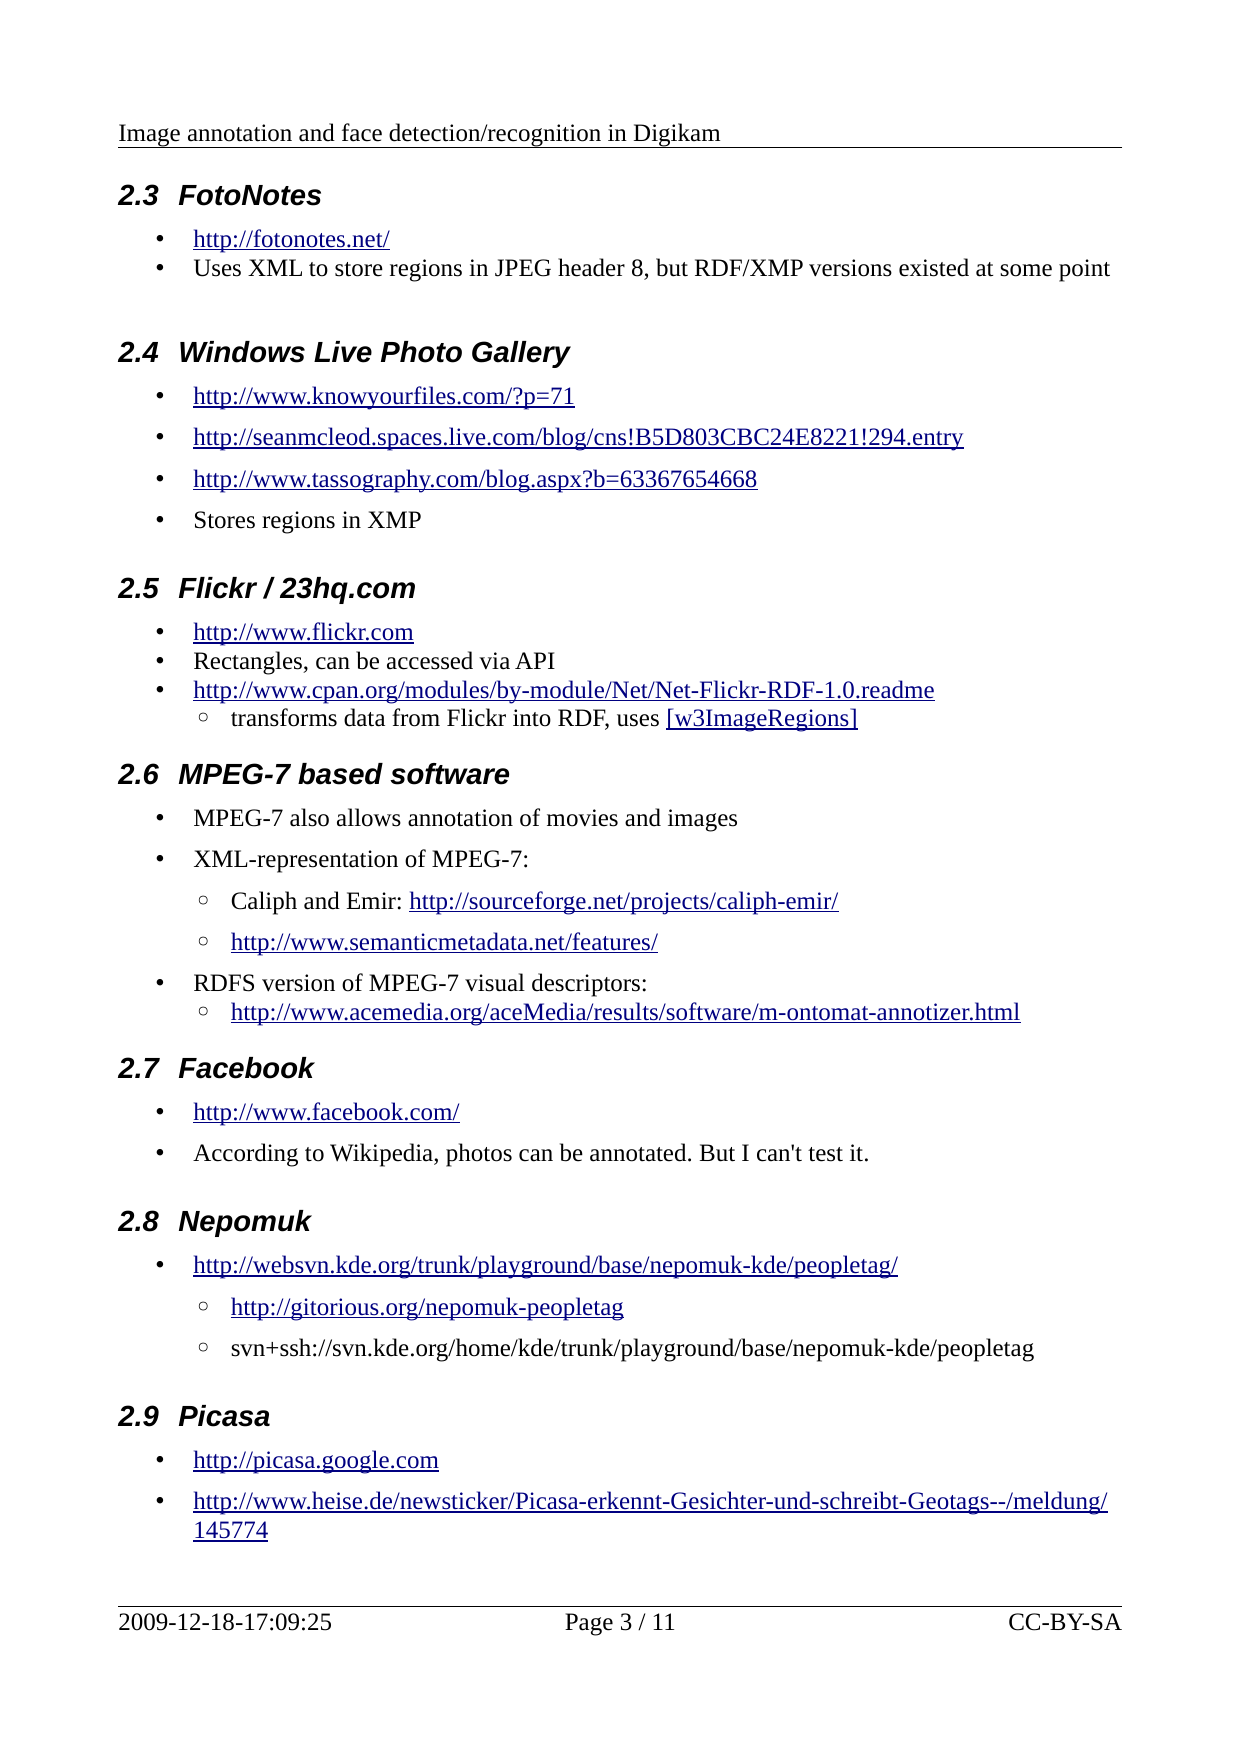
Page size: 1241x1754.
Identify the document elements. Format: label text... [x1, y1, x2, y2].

list http://seanmcleod.spaces.live.com/blog/cns!B5D803CBC24E8221!294.entry [156, 422, 1122, 451]
subtitle Windows Live Photo Gallery [118, 335, 1122, 369]
list svn+ssh://svn.kde.org/home/kde/trunk/playground/base/nepomuk-kde/peopletag [193, 1333, 1122, 1362]
list http://www.facebook.com/ [156, 1097, 1122, 1126]
list Uses XML to store regions in JPEG header 8, but RDF/XMP versions existed at some point [156, 253, 1122, 281]
list MPEG-7 also allows annotation of movies and images [156, 803, 1122, 832]
list http://www.heise.de/newsticker/Picasa-erkennt-Gesichter-und-schreibt-Geotags--/meldung/145774 [156, 1486, 1122, 1544]
subtitle Picasa [118, 1399, 1122, 1433]
list http://www.cpan.org/modules/by-module/Net/Net-Flickr-RDF-1.0.readme [156, 675, 1122, 703]
list XML-representation of MPEG-7: [156, 844, 1122, 873]
subtitle Facebook [118, 1051, 1122, 1084]
subtitle Flickr / 23hq.com [118, 571, 1122, 605]
list http://websvn.kde.org/trunk/playground/base/nepomuk-kde/peopletag/ [156, 1250, 1122, 1279]
subtitle Nepomuk [118, 1204, 1122, 1238]
list http://www.tassography.com/blog.aspx?b=63367654668 [156, 464, 1122, 492]
list RDFS version of MPEG-7 visual descriptors: [156, 968, 1122, 997]
list transforms data from Flickr into RDF, uses [w3ImageRegions] [193, 703, 1122, 732]
list http://www.flickr.com [156, 617, 1122, 646]
list http://gitorious.org/nepomuk-peopletag [193, 1292, 1122, 1320]
list http://www.semanticmetadata.net/features/ [193, 927, 1122, 956]
subtitle FotoNotes [118, 178, 1122, 211]
list Stores regions in XMP [156, 505, 1122, 534]
list According to Wikipedia, photos can be annotated. But I can't test it. [156, 1138, 1122, 1167]
subtitle MPEG-7 based software [118, 757, 1122, 791]
list Caliph and Emir: http://sourceforge.net/projects/caliph-emir/ [193, 886, 1122, 914]
list http://picasa.google.com [156, 1445, 1122, 1474]
list http://www.knowyourfiles.com/?p=71 [156, 381, 1122, 410]
list http://www.acemedia.org/aceMedia/results/software/m-ontomat-annotizer.html [193, 997, 1122, 1026]
list http://fotonotes.net/ [156, 224, 1122, 253]
list Rectangles, can be accessed via API [156, 646, 1122, 675]
